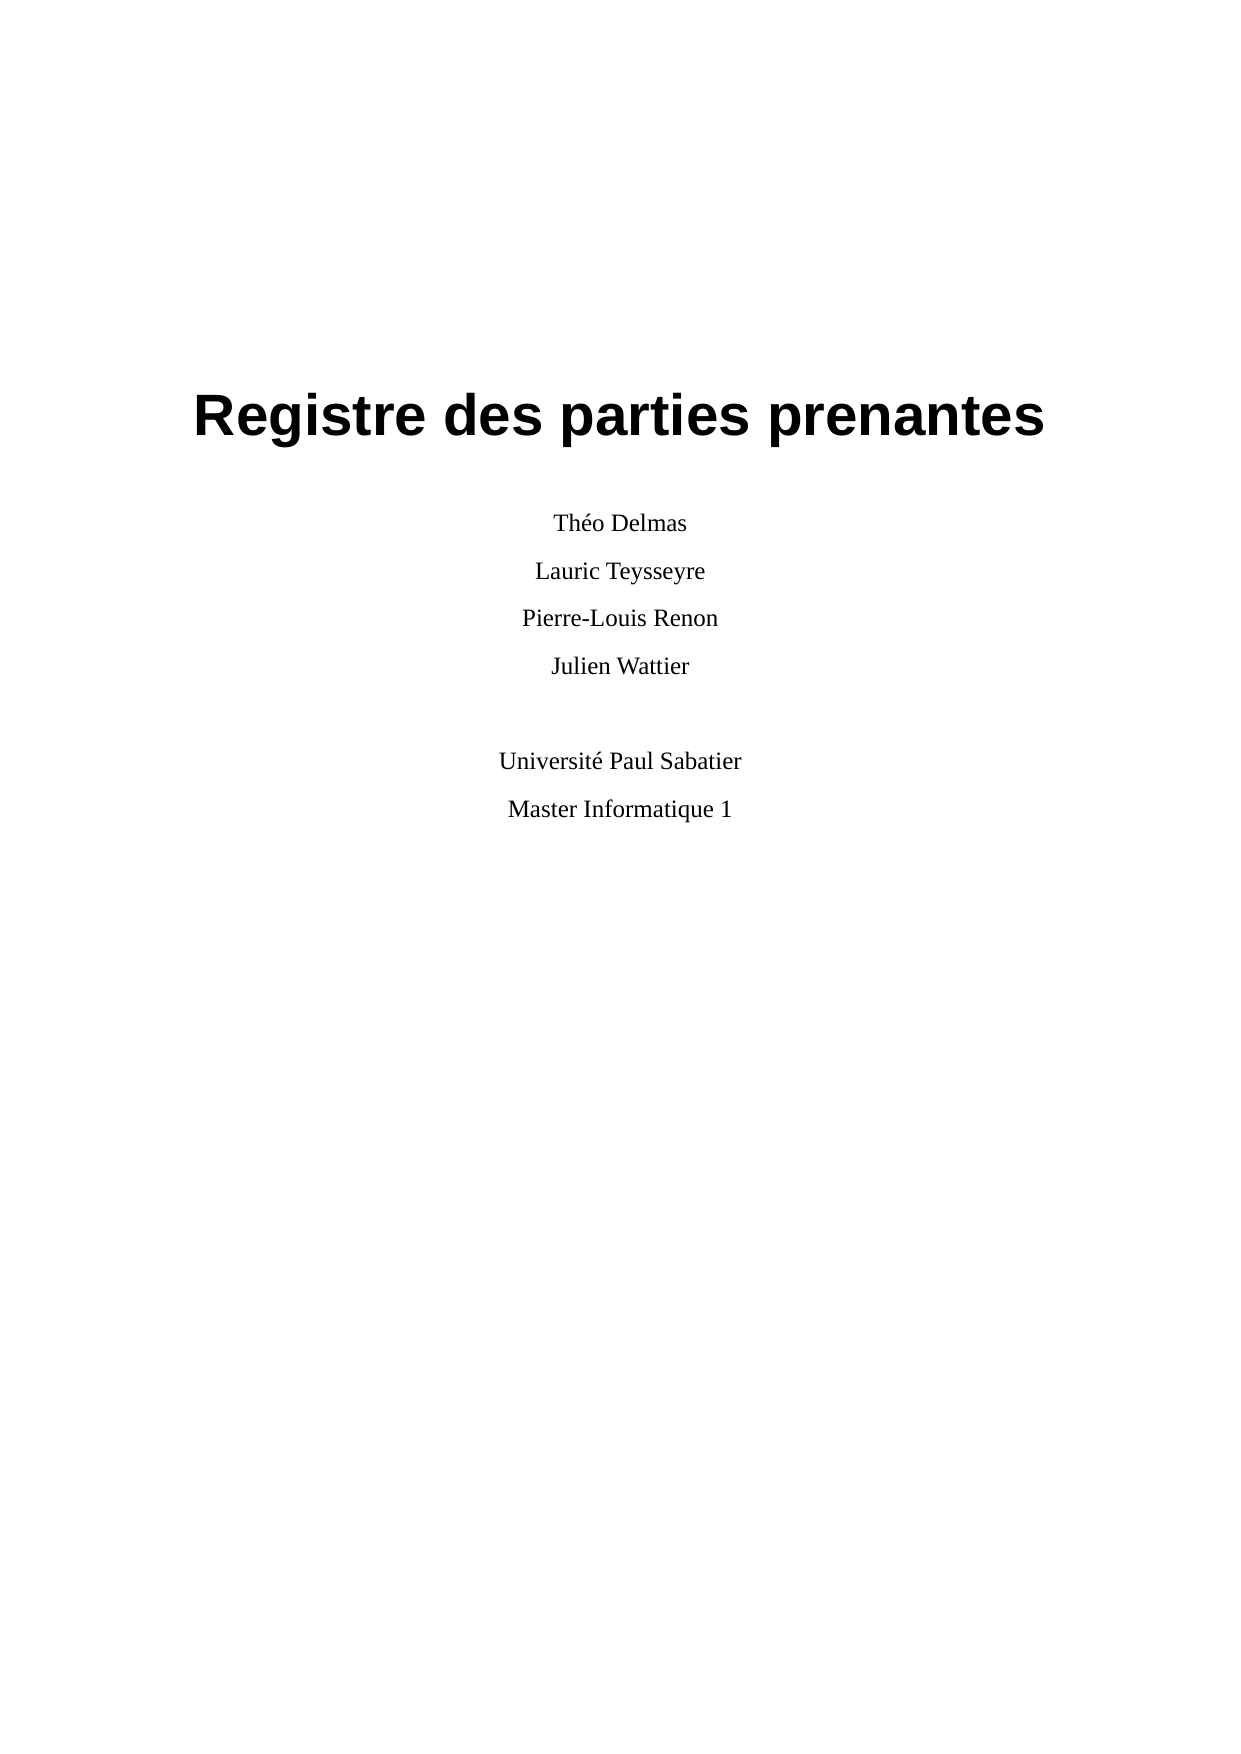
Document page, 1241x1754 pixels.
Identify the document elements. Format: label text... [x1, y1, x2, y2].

title Registre des parties prenantes [118, 381, 1122, 448]
text Théo Delmas [118, 508, 1122, 537]
text Julien Wattier [118, 651, 1122, 680]
text Pierre-Louis Renon [118, 603, 1122, 632]
text Université Paul Sabatier [118, 746, 1122, 775]
text Master Informatique 1 [118, 794, 1122, 823]
text Lauric Teysseyre [118, 556, 1122, 585]
